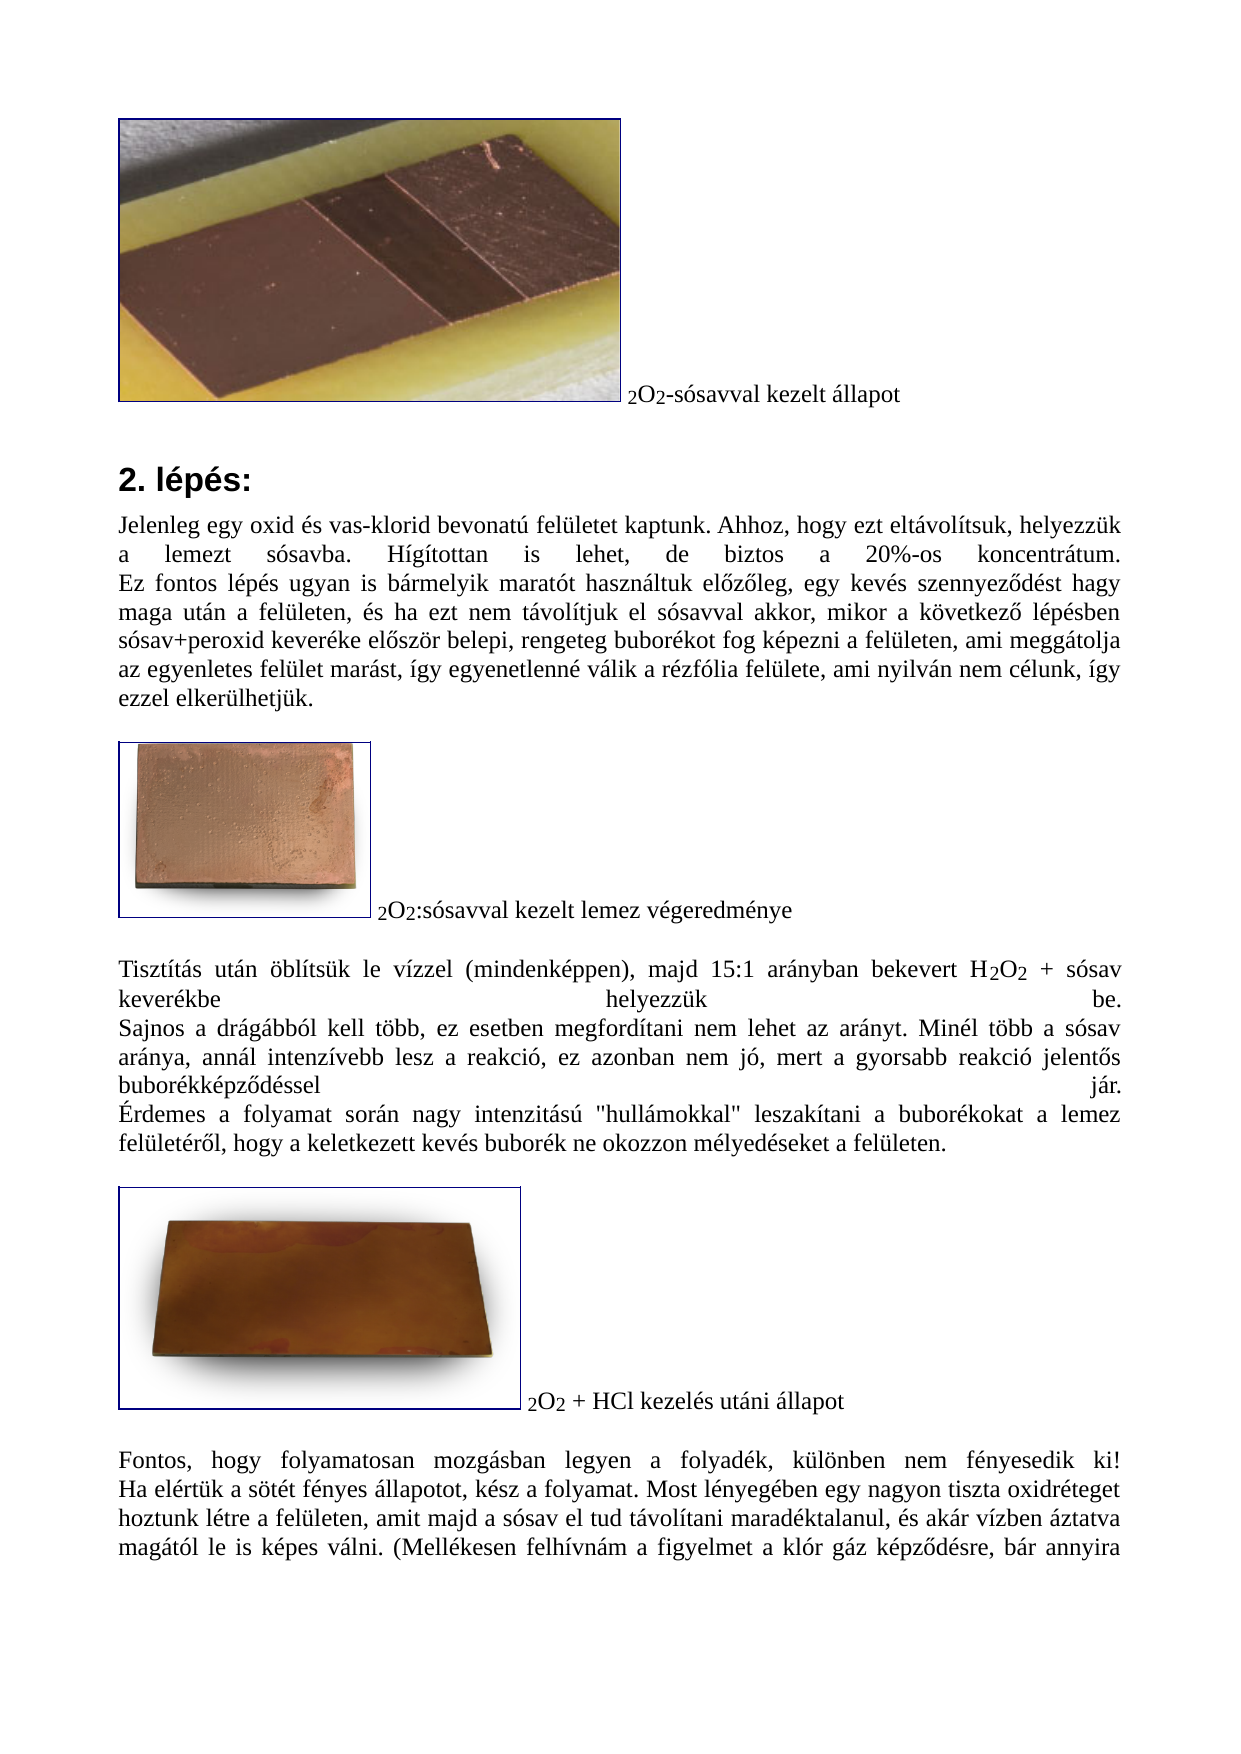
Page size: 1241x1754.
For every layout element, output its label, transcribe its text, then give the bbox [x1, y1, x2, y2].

text 2O2 + HCl kezelés utáni állapot [118, 1186, 1122, 1416]
picture [120, 1188, 520, 1408]
subtitle 2. lépés: [118, 459, 1122, 498]
text Jelenleg egy oxid és vas-klorid bevonatú felületet kaptunk. Ahhoz, hogy ezt eltávolítsuk, helyezzük a lemezt sósavba. Hígítottan is lehet, de biztos a 20%-os koncentrátum. Ez fontos lépés ugyan is bármelyik maratót használtuk előzőleg, egy kevés szennyeződést hagy maga után a felületen, és ha ezt nem távolítjuk el sósavval akkor, mikor a következő lépésben sósav+peroxid keveréke először belepi, rengeteg buborékot fog képezni a felületen, ami meggátolja az egyenletes felület marást, így egyenetlenné válik a rézfólia felülete, ami nyilván nem célunk, így ezzel elkerülhetjük. [118, 511, 1122, 712]
picture [120, 120, 620, 401]
text 2O2:sósavval kezelt lemez végeredménye [118, 741, 1122, 925]
text Tisztítás után öblítsük le vízzel (mindenképpen), majd 15:1 arányban bekevert H2O2 + sósav keverékbe helyezzük be. Sajnos a drágábból kell több, ez esetben megfordítani nem lehet az arányt. Minél több a sósav aránya, annál intenzívebb lesz a reakció, ez azonban nem jó, mert a gyorsabb reakció jelentős buborékképződéssel jár. Érdemes a folyamat során nagy intenzitású "hullámokkal" leszakítani a buborékokat a lemez felületéről, hogy a keletkezett kevés buborék ne okozzon mélyedéseket a felületen. [118, 954, 1122, 1157]
picture [120, 743, 370, 917]
text Fontos, hogy folyamatosan mozgásban legyen a folyadék, különben nem fényesedik ki! Ha elértük a sötét fényes állapotot, kész a folyamat. Most lényegében egy nagyon tiszta oxidréteget hoztunk létre a felületen, amit majd a sósav el tud távolítani maradéktalanul, és akár vízben áztatva magától le is képes válni. (Mellékesen felhívnám a figyelmet a klór gáz képződésre, bár annyira [118, 1446, 1122, 1561]
text 2O2-sósavval kezelt állapot [118, 118, 1122, 409]
